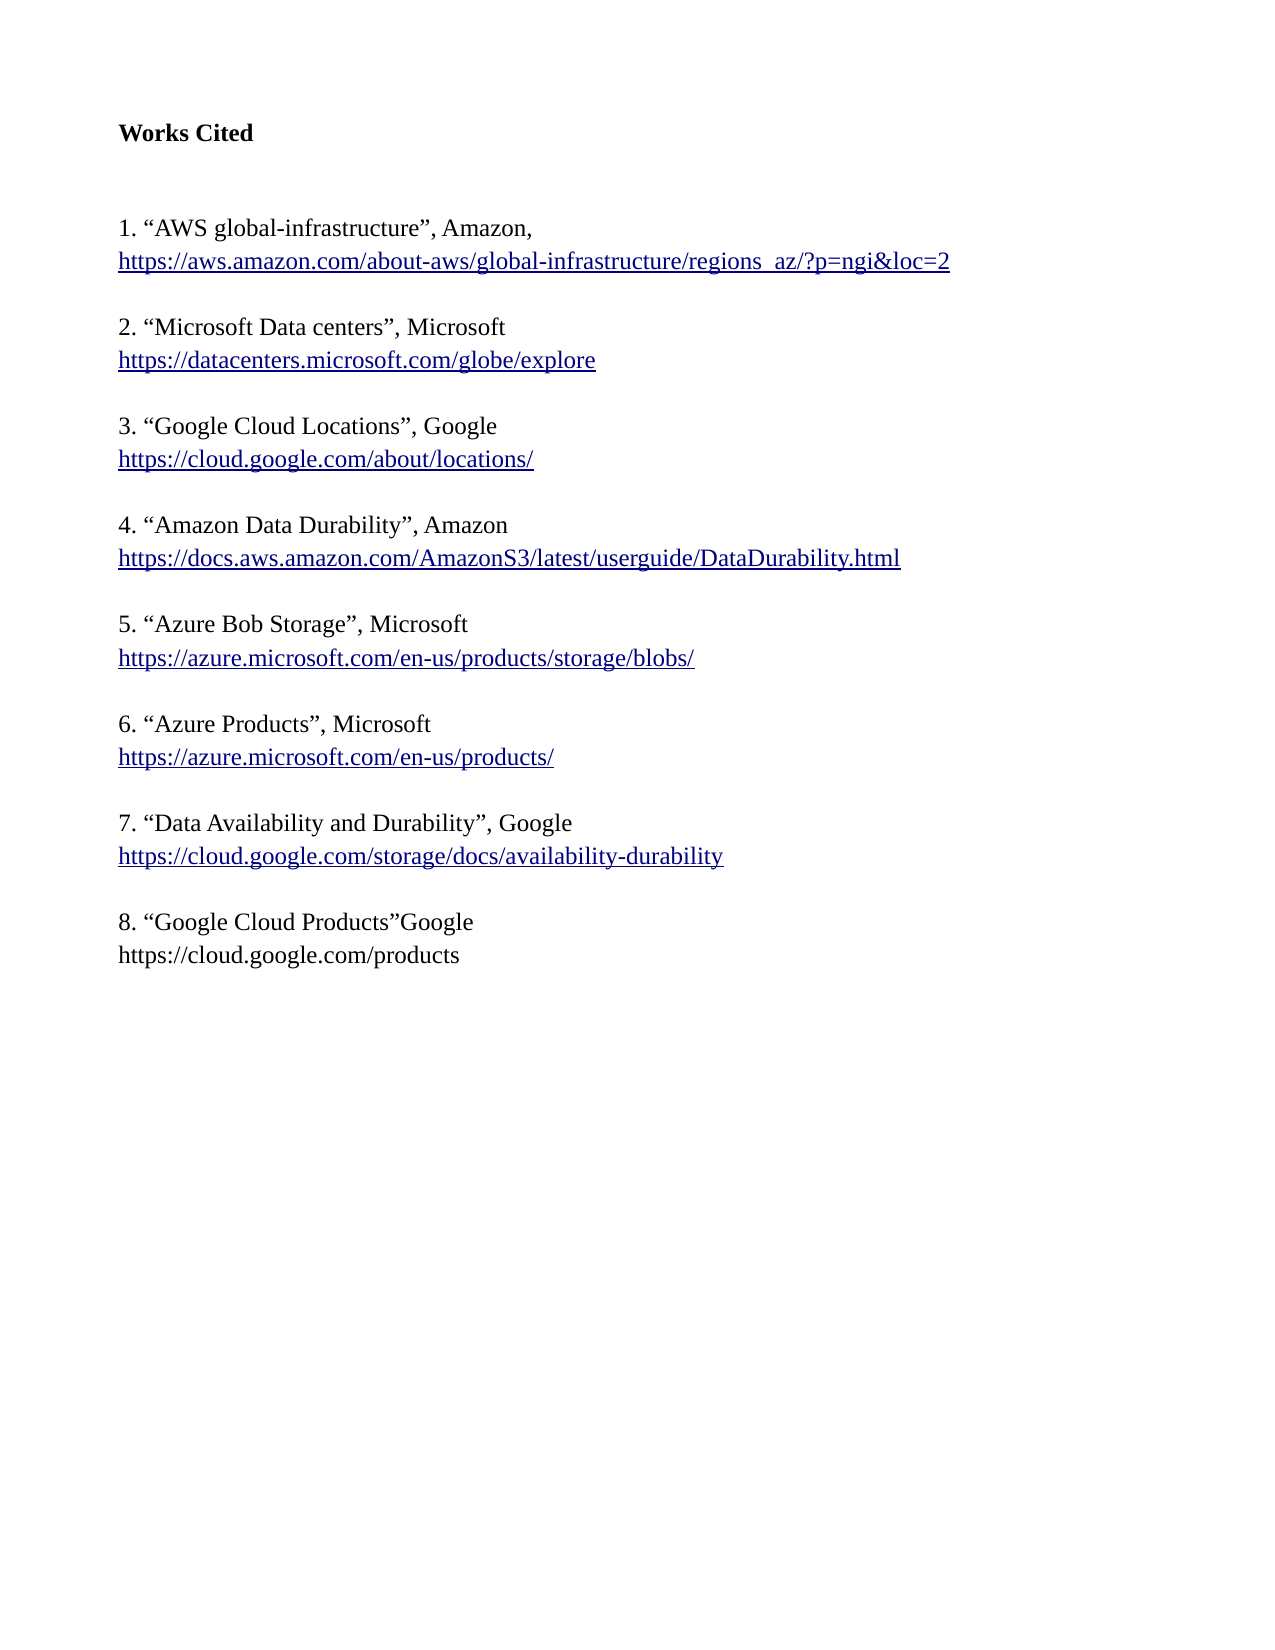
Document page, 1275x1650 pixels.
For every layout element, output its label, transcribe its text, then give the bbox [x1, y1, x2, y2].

text https://datacenters.microsoft.com/globe/explore [118, 345, 1157, 374]
text https://cloud.google.com/about/locations/ [118, 444, 1157, 473]
text 3. “Google Cloud Locations”, Google [118, 411, 1157, 440]
text 4. “Amazon Data Durability”, Amazon https://docs.aws.amazon.com/AmazonS3/latest/userguide/DataDurability.html [118, 511, 1157, 572]
text https://azure.microsoft.com/en-us/products/storage/blobs/ [118, 643, 1157, 671]
text https://cloud.google.com/products [118, 940, 1157, 968]
text https://cloud.google.com/storage/docs/availability-durability [118, 841, 1157, 869]
text https://azure.microsoft.com/en-us/products/ [118, 742, 1157, 770]
text 7. “Data Availability and Durability”, Google [118, 808, 1157, 836]
text 6. “Azure Products”, Microsoft [118, 709, 1157, 737]
text Works Cited [118, 118, 1157, 147]
text 5. “Azure Bob Storage”, Microsoft [118, 609, 1157, 638]
text 2. “Microsoft Data centers”, Microsoft [118, 312, 1157, 341]
text 1. “AWS global-infrastructure”, Amazon, https://aws.amazon.com/about-aws/global-infrastructure/regions_az/?p=ngi&loc=2 [118, 213, 1157, 275]
text 8. “Google Cloud Products”Google [118, 907, 1157, 936]
